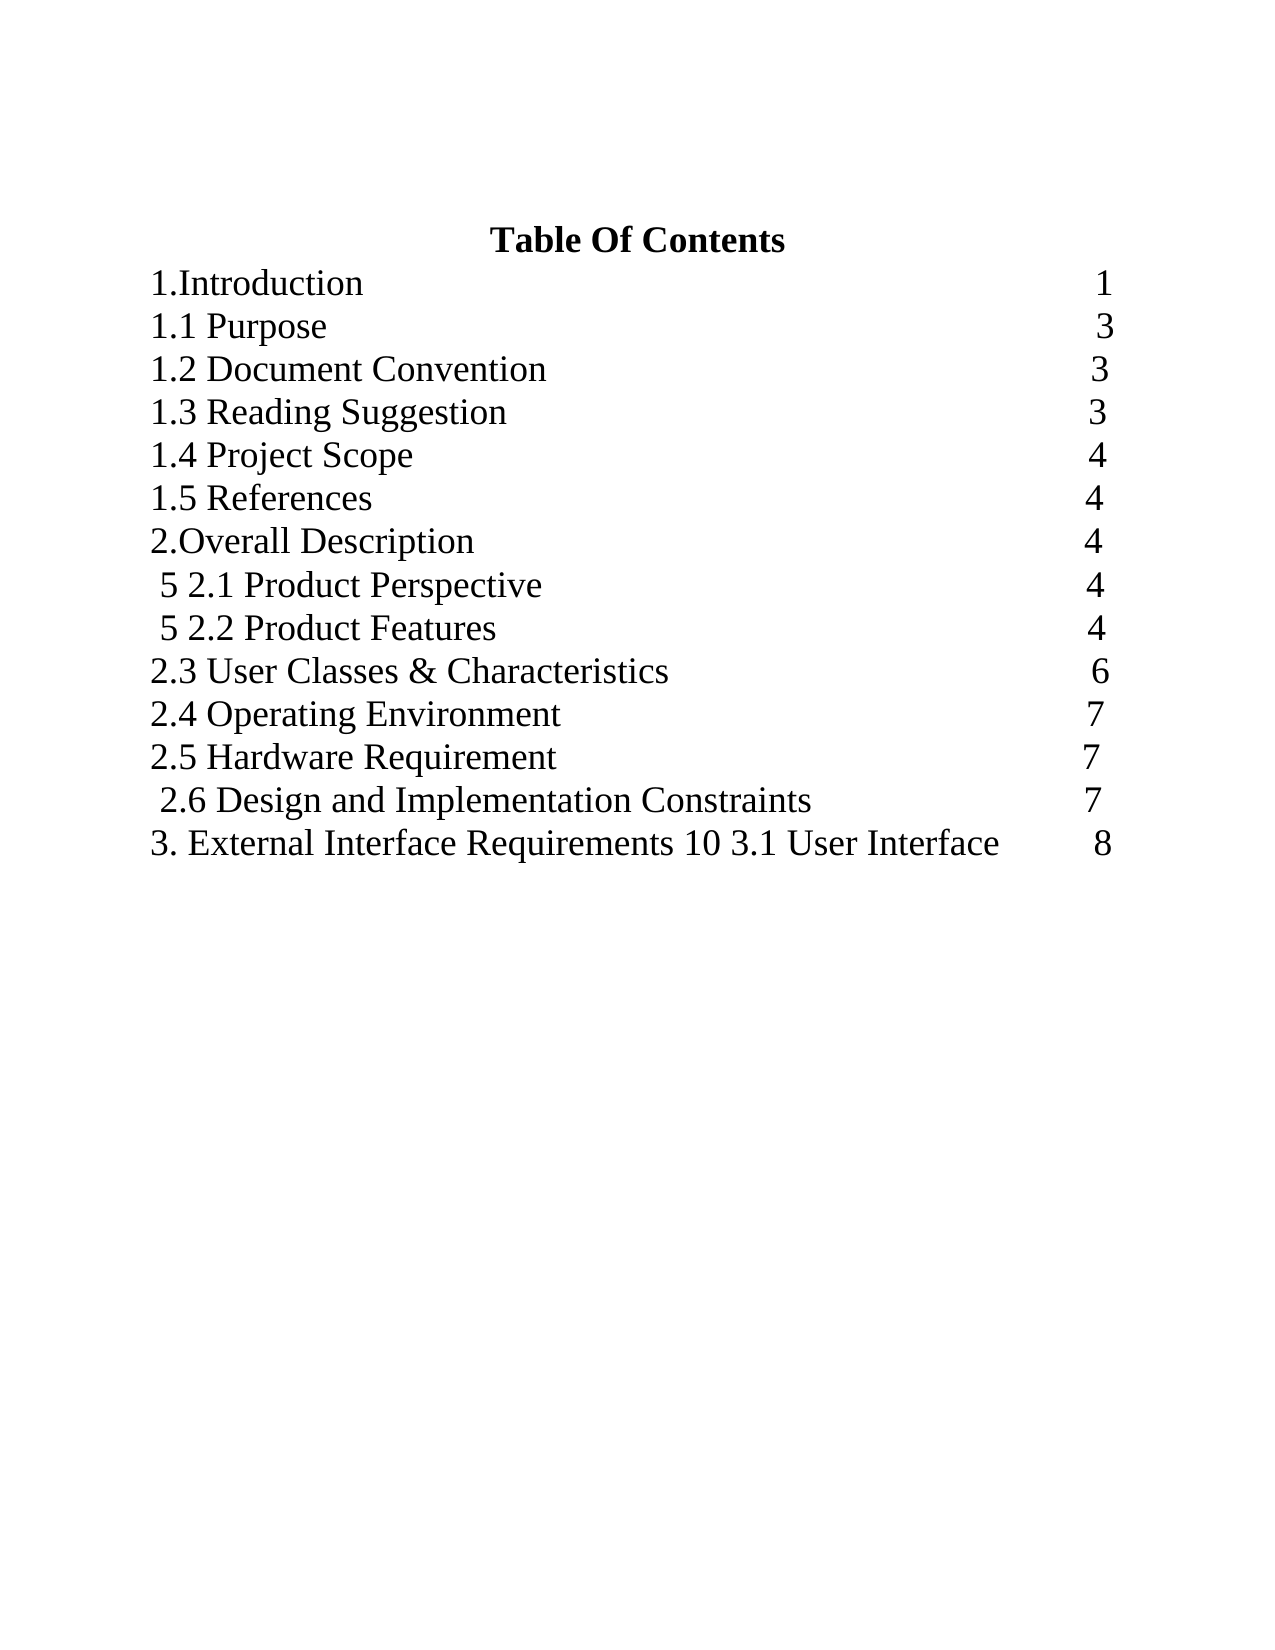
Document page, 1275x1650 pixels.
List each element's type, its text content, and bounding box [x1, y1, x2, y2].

text 1.3 Reading Suggestion 3 [150, 389, 1125, 433]
text 2.6 Design and Implementation Constraints 7 [150, 778, 1125, 821]
text 2.Overall Description 4 [150, 519, 1125, 562]
text 1.1 Purpose 3 [150, 303, 1125, 346]
text 2.5 Hardware Requirement 7 [150, 734, 1125, 778]
text Table Of Contents [150, 217, 1125, 260]
text 1.2 Document Convention 3 [150, 346, 1125, 389]
text 1.Introduction 1 [150, 260, 1125, 303]
text 1.5 References 4 [150, 476, 1125, 519]
text 2.3 User Classes & Characteristics 6 [150, 648, 1125, 691]
text 5 2.2 Product Features 4 [150, 605, 1125, 648]
text 3. External Interface Requirements 10 3.1 User Interface 8 [150, 821, 1125, 864]
text 5 2.1 Product Perspective 4 [150, 562, 1125, 605]
text 2.4 Operating Environment 7 [150, 691, 1125, 734]
text 1.4 Project Scope 4 [150, 433, 1125, 476]
